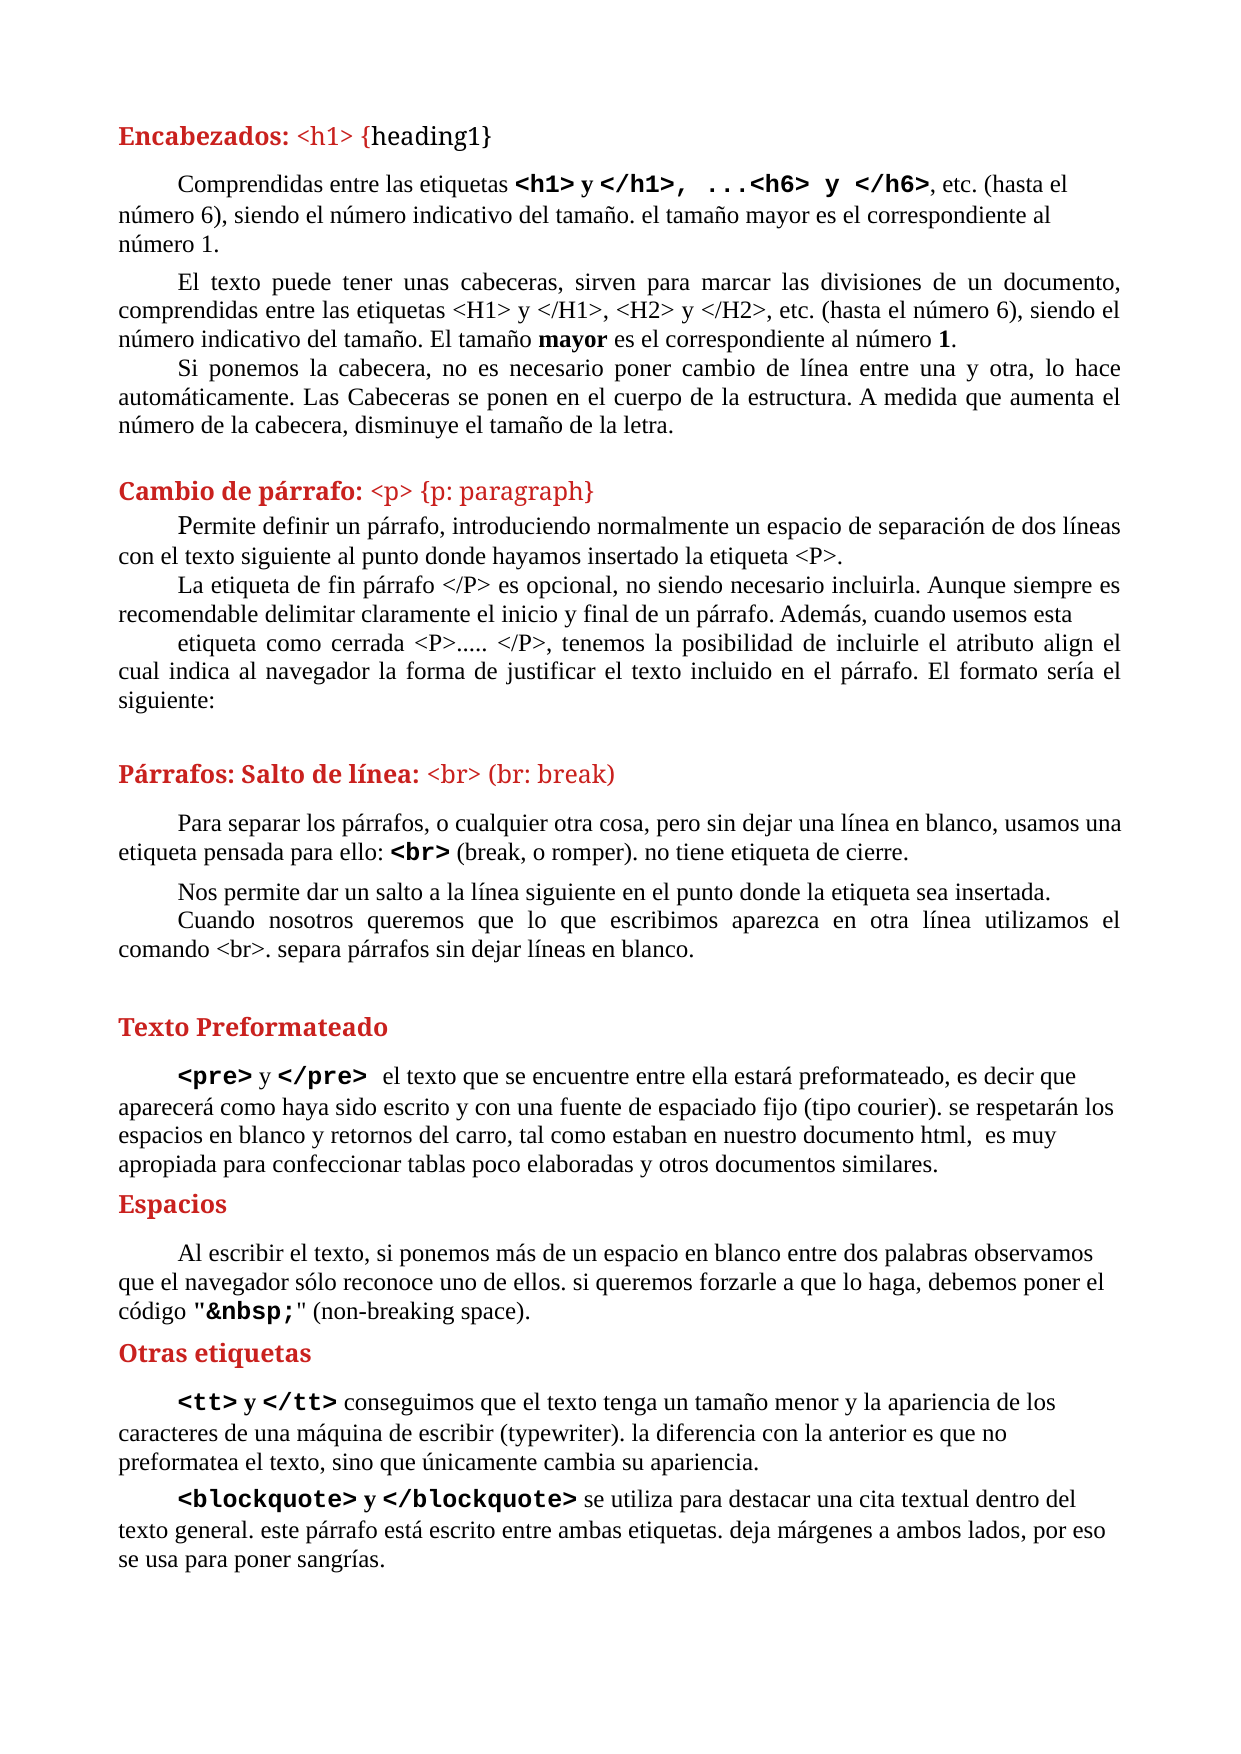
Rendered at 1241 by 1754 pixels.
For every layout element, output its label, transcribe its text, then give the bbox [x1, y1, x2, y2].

text El texto puede tener unas cabeceras, sirven para marcar las divisiones de un documento, comprendidas entre las etiquetas <H1> y </H1>, <H2> y </H2>, etc. (hasta el número 6), siendo el número indicativo del tamaño. El tamaño mayor es el correspondiente al número 1. [118, 267, 1122, 353]
text <blockquote> y </blockquote> se utiliza para destacar una cita textual dentro del texto general. este párrafo está escrito entre ambas etiquetas. deja márgenes a ambos lados, por eso se usa para poner sangrías. [118, 1484, 1122, 1572]
text etiqueta como cerrada <P>..... </P>, tenemos la posibilidad de incluirle el atributo align el cual indica al navegador la forma de justificar el texto incluido en el párrafo. El formato sería el siguiente: [118, 628, 1122, 714]
text Cuando nosotros queremos que lo que escribimos aparezca en otra línea utilizamos el comando <br>. separa párrafos sin dejar líneas en blanco. [118, 906, 1122, 963]
subtitle Texto Preformateado [118, 1009, 1122, 1043]
subtitle Espacios [118, 1187, 1122, 1221]
subtitle Encabezados: <h1> {heading1} [118, 118, 1122, 152]
text Para separar los párrafos, o cualquier otra cosa, pero sin dejar una línea en blanco, usamos una etiqueta pensada para ello: <br> (break, o romper). no tiene etiqueta de cierre. [118, 808, 1122, 868]
text <pre> y </pre> el texto que se encuentre entre ella estará preformateado, es decir que aparecerá como haya sido escrito y con una fuente de espaciado fijo (tipo courier). se respetarán los espacios en blanco y retornos del carro, tal como estaban en nuestro documento html, es muy apropiada para confeccionar tablas poco elaboradas y otros documentos similares. [118, 1061, 1122, 1178]
text La etiqueta de fin párrafo </P> es opcional, no siendo necesario incluirla. Aunque siempre es recomendable delimitar claramente el inicio y final de un párrafo. Además, cuando usemos esta [118, 570, 1122, 628]
subtitle Párrafos: Salto de línea: <br> (br: break) [118, 757, 1122, 791]
text <tt> y </tt> conseguimos que el texto tenga un tamaño menor y la apariencia de los caracteres de una máquina de escribir (typewriter). la diferencia con la anterior es que no preformatea el texto, sino que únicamente cambia su apariencia. [118, 1387, 1122, 1475]
text Cambio de párrafo: <p> {p: paragraph} [118, 473, 1122, 507]
text Nos permite dar un salto a la línea siguiente en el punto donde la etiqueta sea insertada. [118, 877, 1122, 906]
subtitle Otras etiquetas [118, 1336, 1122, 1369]
text Comprendidas entre las etiquetas <h1> y </h1>, ...<h6> y </h6>, etc. (hasta el número 6), siendo el número indicativo del tamaño. el tamaño mayor es el correspondiente al número 1. [118, 169, 1122, 258]
text Si ponemos la cabecera, no es necesario poner cambio de línea entre una y otra, lo hace automáticamente. Las Cabeceras se ponen en el cuerpo de la estructura. A medida que aumenta el número de la cabecera, disminuye el tamaño de la letra. [118, 353, 1122, 439]
text Permite definir un párrafo, introduciendo normalmente un espacio de separación de dos líneas con el texto siguiente al punto donde hayamos insertado la etiqueta <P>. [118, 507, 1122, 570]
text Al escribir el texto, si ponemos más de un espacio en blanco entre dos palabras observamos que el navegador sólo reconoce uno de ellos. si queremos forzarle a que lo haga, debemos poner el código "&nbsp;" (non-breaking space). [118, 1238, 1122, 1327]
